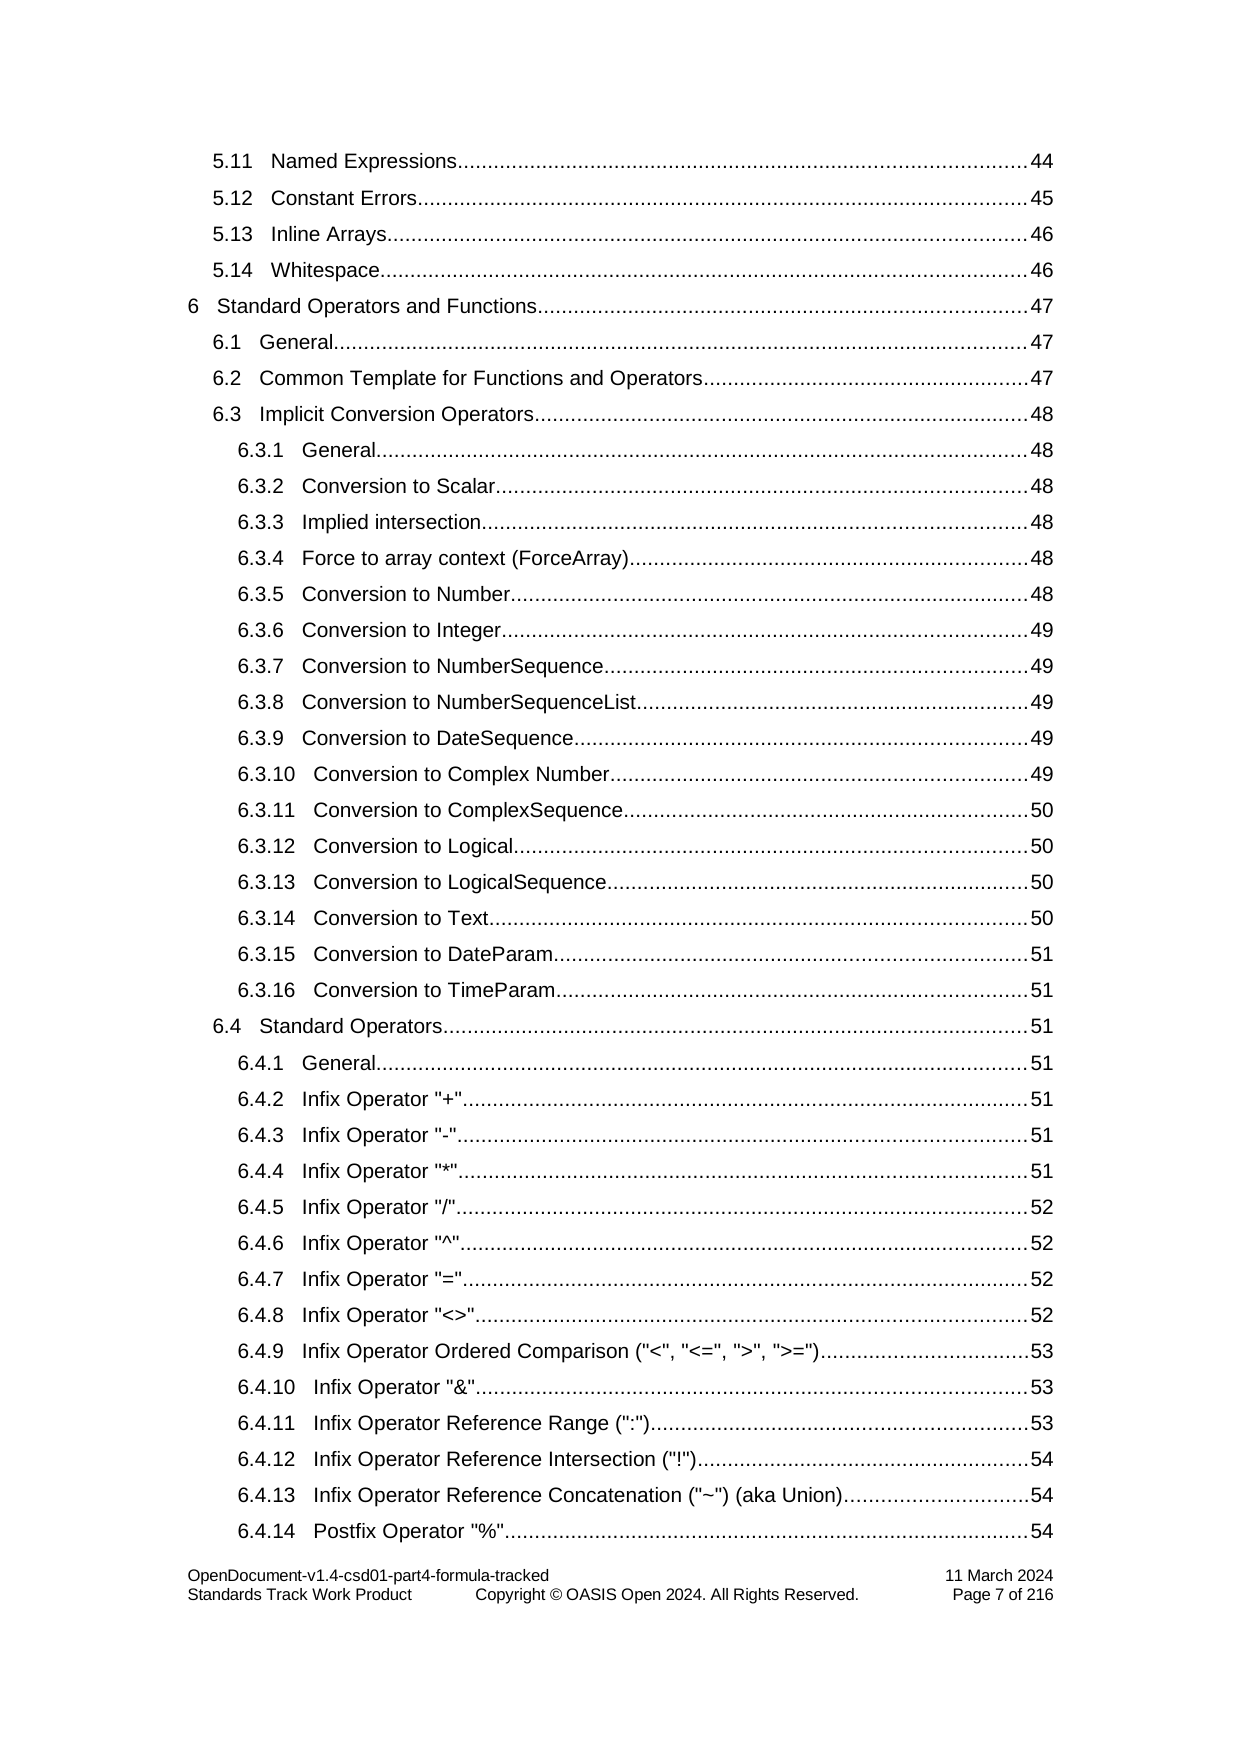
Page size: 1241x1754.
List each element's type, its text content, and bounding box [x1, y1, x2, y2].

text 6.4.10 Infix Operator "&" 53 [237, 1375, 1053, 1399]
text 6.3.4 Force to array context (ForceArray) 48 [237, 546, 1053, 570]
text 6.3.12 Conversion to Logical 50 [237, 835, 1053, 858]
text 5.14 Whitespace 46 [212, 258, 1053, 282]
text 6.4.5 Infix Operator "/" 52 [237, 1195, 1053, 1219]
text 6.4.13 Infix Operator Reference Concatenation ("~") (aka Union) 54 [237, 1483, 1053, 1507]
text 6.4.14 Postfix Operator "%" 54 [237, 1519, 1053, 1543]
text 6.3.9 Conversion to DateSequence 49 [237, 727, 1053, 750]
text 6.3.1 General 48 [237, 438, 1053, 462]
text 6.4.8 Infix Operator "<>" 52 [237, 1303, 1053, 1327]
text 6.3.2 Conversion to Scalar 48 [237, 474, 1053, 498]
text 6.3.6 Conversion to Integer 49 [237, 618, 1053, 642]
text 6.4.2 Infix Operator "+" 51 [237, 1087, 1053, 1111]
text 5.13 Inline Arrays 46 [212, 222, 1053, 246]
text 6.3.3 Implied intersection 48 [237, 510, 1053, 534]
text 6.4.3 Infix Operator "-" 51 [237, 1123, 1053, 1147]
text 6.3.8 Conversion to NumberSequenceList 49 [237, 691, 1053, 714]
text 6.4 Standard Operators 51 [212, 1015, 1053, 1038]
text 6.4.12 Infix Operator Reference Intersection ("!") 54 [237, 1447, 1053, 1471]
text 6.4.7 Infix Operator "=" 52 [237, 1267, 1053, 1291]
text 6.3.14 Conversion to Text 50 [237, 907, 1053, 930]
text 6.3.15 Conversion to DateParam 51 [237, 943, 1053, 966]
text 6.3.11 Conversion to ComplexSequence 50 [237, 799, 1053, 822]
text 6.1 General 47 [212, 330, 1053, 354]
text 6.4.9 Infix Operator Ordered Comparison ("<", "<=", ">", ">=") 53 [237, 1339, 1053, 1363]
text 6.3 Implicit Conversion Operators 48 [212, 402, 1053, 426]
text 5.11 Named Expressions 44 [212, 150, 1053, 173]
text 6.3.5 Conversion to Number 48 [237, 582, 1053, 606]
text 6.3.10 Conversion to Complex Number 49 [237, 763, 1053, 786]
text 6 Standard Operators and Functions 47 [187, 294, 1053, 318]
text 6.4.4 Infix Operator "*" 51 [237, 1159, 1053, 1183]
text 6.3.7 Conversion to NumberSequence 49 [237, 654, 1053, 678]
text 5.12 Constant Errors 45 [212, 186, 1053, 209]
text 6.2 Common Template for Functions and Operators 47 [212, 366, 1053, 390]
text 6.3.16 Conversion to TimeParam 51 [237, 979, 1053, 1002]
text 6.4.6 Infix Operator "^" 52 [237, 1231, 1053, 1255]
text 6.3.13 Conversion to LogicalSequence 50 [237, 871, 1053, 894]
text 6.4.1 General 51 [237, 1051, 1053, 1074]
text 6.4.11 Infix Operator Reference Range (":") 53 [237, 1411, 1053, 1435]
